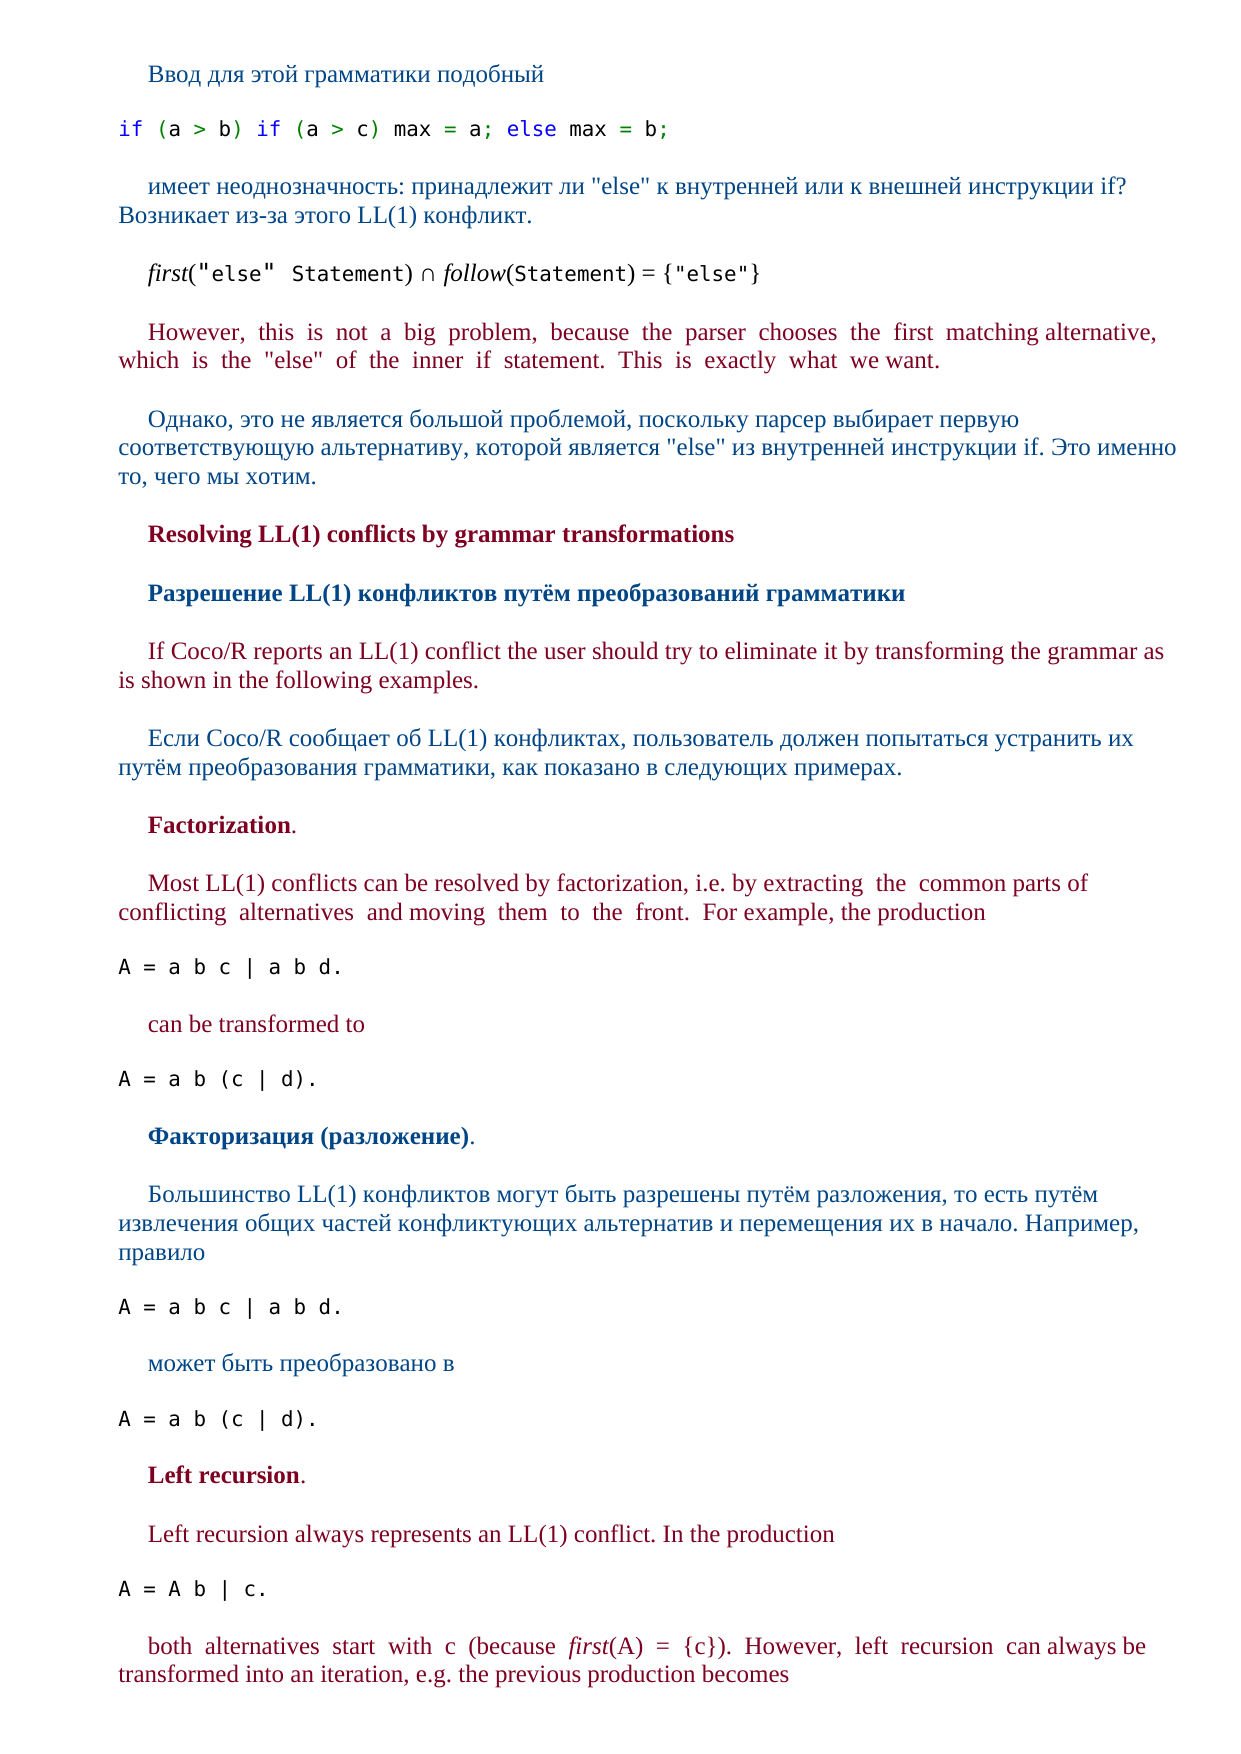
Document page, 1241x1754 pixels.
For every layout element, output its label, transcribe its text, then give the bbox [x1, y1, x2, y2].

text A = a b (c | d). [118, 1407, 1181, 1431]
text A = a b (c | d). [118, 1067, 1181, 1091]
text Resolving LL(1) conflicts by grammar transformations [118, 519, 1181, 548]
text имеет неоднозначность: принадлежит ли "else" к внутренней или к внешней инструкции if? Возникает из-за этого LL(1) конфликт. [118, 171, 1181, 228]
text Большинство LL(1) конфликтов могут быть разрешены путём разложения, то есть путём извлечения общих частей конфликтующих альтернатив и перемещения их в начало. Например, правило [118, 1179, 1181, 1265]
text A = a b c | a b d. [118, 1295, 1181, 1319]
text if (a > b) if (a > c) max = a; else max = b; [118, 117, 1181, 142]
text A = a b c | a b d. [118, 955, 1181, 979]
text Left recursion always represents an LL(1) conflict. In the production [118, 1519, 1181, 1547]
text Если Coco/R сообщает об LL(1) конфликтах, пользователь должен попытаться устранить их путём преобразования грамматики, как показано в следующих примерах. [118, 723, 1181, 780]
text Разрешение LL(1) конфликтов путём преобразований грамматики [118, 578, 1181, 606]
text Most LL(1) conflicts can be resolved by factorization, i.e. by extracting the common parts of conflicting alternatives and moving them to the front. For example, the production [118, 868, 1181, 926]
text both alternatives start with c (because first(A) = {c}). However, left recursion can always be transformed into an iteration, e.g. the previous production becomes [118, 1631, 1181, 1688]
text first("else" Statement) ∩ follow(Statement) = {"else"} [118, 258, 1181, 287]
text can be transformed to [118, 1009, 1181, 1038]
text Факторизация (разложение). [118, 1121, 1181, 1149]
text Однако, это не является большой проблемой, поскольку парсер выбирает первую соответствующую альтернативу, которой является "else" из внутренней инструкции if. Это именно то, чего мы хотим. [118, 404, 1181, 490]
text If Coco/R reports an LL(1) conflict the user should try to eliminate it by transforming the grammar as is shown in the following examples. [118, 636, 1181, 693]
text Factorization. [118, 810, 1181, 839]
text A = A b | c. [118, 1577, 1181, 1601]
text However, this is not a big problem, because the parser chooses the first matching alternative, which is the "else" of the inner if statement. This is exactly what we want. [118, 317, 1181, 374]
text Ввод для этой грамматики подобный [118, 59, 1181, 88]
text Left recursion. [118, 1461, 1181, 1489]
text может быть преобразовано в [118, 1348, 1181, 1377]
